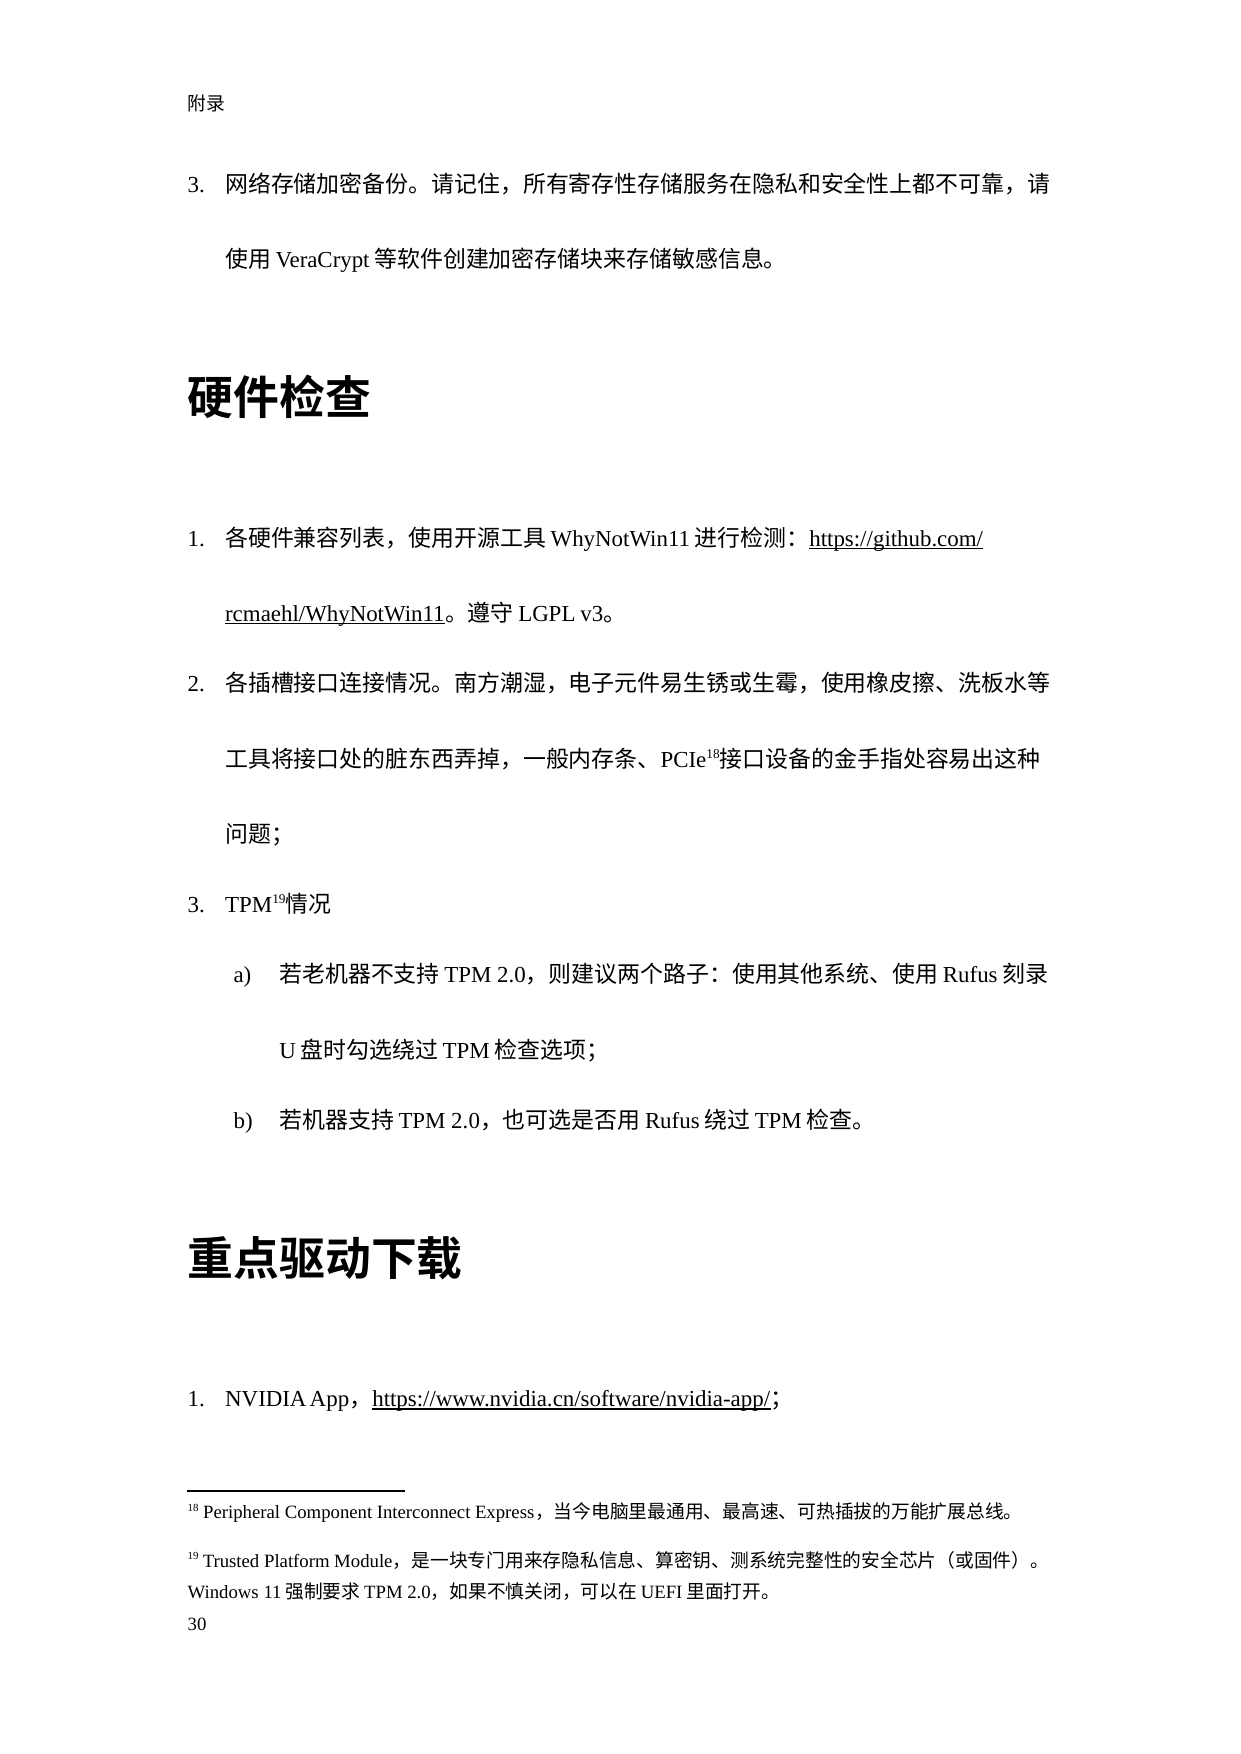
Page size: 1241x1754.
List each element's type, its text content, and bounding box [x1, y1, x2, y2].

list 各硬件兼容列表，使用开源工具WhyNotWin11进行检测：https://github.com/ rcmaehl/WhyNotWin11。遵守LGPL v3。 [187, 504, 1053, 644]
list Trusted Platform Module，是一块专门用来存隐私信息、算密钥、测系统完整性的安全芯片（或固件）。Windows 11强制要求TPM 2.0，如果不慎关闭，可以在UEFI里面打开。 [187, 1545, 1053, 1604]
list TPM情况 [187, 870, 1053, 935]
list Peripheral Component Interconnect Express，当今电脑里最通用、最高速、可热插拔的万能扩展总线。 [187, 1497, 1053, 1524]
subtitle 重点驱动下载 [187, 1206, 1053, 1304]
subtitle 硬件检查 [187, 346, 1053, 443]
list 网络存储加密备份。请记住，所有寄存性存储服务在隐私和安全性上都不可靠，请使用VeraCrypt等软件创建加密存储块来存储敏感信息。 [187, 150, 1053, 290]
list 若老机器不支持TPM 2.0，则建议两个路子：使用其他系统、使用Rufus刻录U盘时勾选绕过TPM检查选项； [233, 941, 1053, 1081]
list 各插槽接口连接情况。南方潮湿，电子元件易生锈或生霉，使用橡皮擦、洗板水等工具将接口处的脏东西弄掉，一般内存条、PCIe接口设备的金手指处容易出这种问题； [187, 649, 1053, 865]
list 若机器支持TPM 2.0，也可选是否用Rufus绕过TPM检查。 [233, 1086, 1053, 1151]
list NVIDIA App，https://www.nvidia.cn/software/nvidia-app/； [187, 1364, 1053, 1429]
